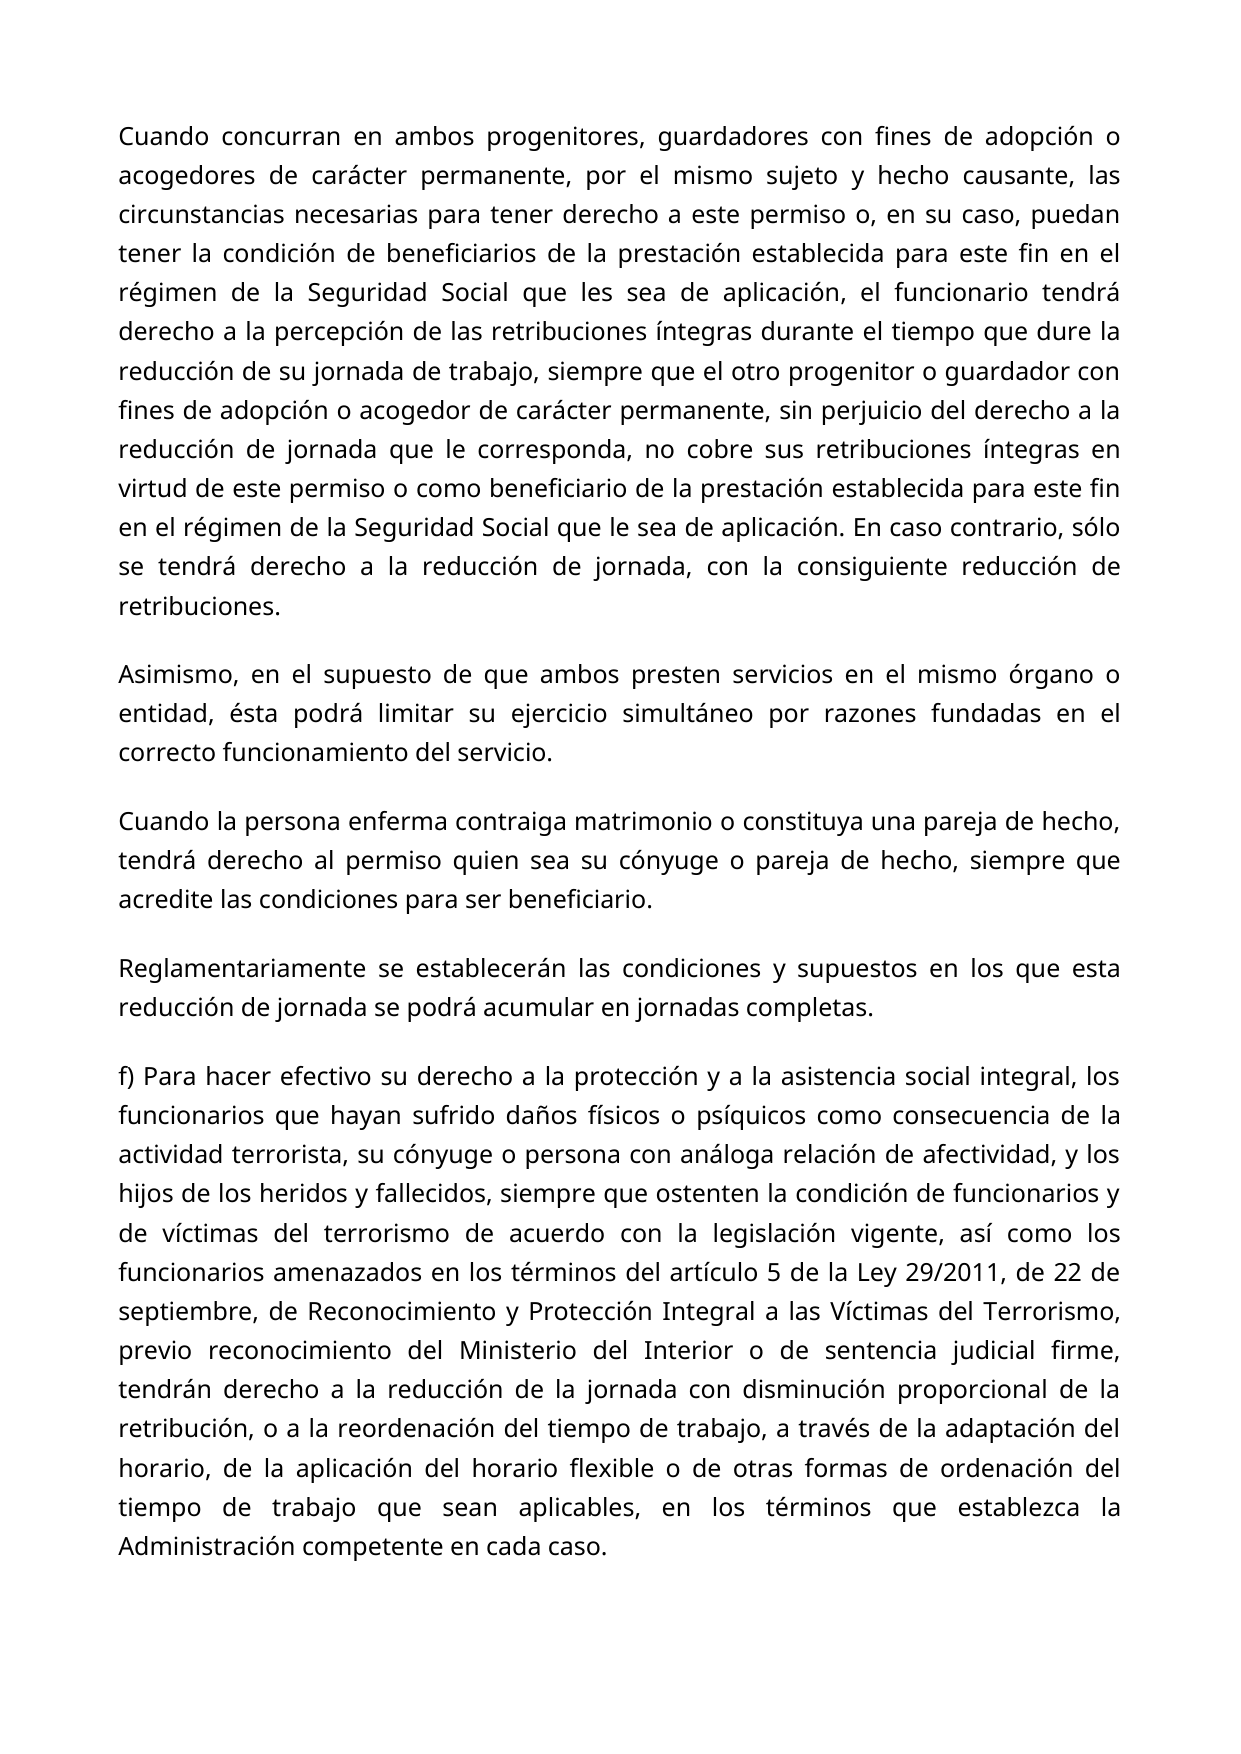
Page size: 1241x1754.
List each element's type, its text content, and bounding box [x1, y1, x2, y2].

text Cuando la persona enferma contraiga matrimonio o constituya una pareja de hecho, tendrá derecho al permiso quien sea su cónyuge o pareja de hecho, siempre que acredite las condiciones para ser beneficiario. [118, 804, 1122, 916]
text Cuando concurran en ambos progenitores, guardadores con fines de adopción o acogedores de carácter permanente, por el mismo sujeto y hecho causante, las circunstancias necesarias para tener derecho a este permiso o, en su caso, puedan tener la condición de beneficiarios de la prestación establecida para este fin en el régimen de la Seguridad Social que les sea de aplicación, el funcionario tendrá derecho a la percepción de las retribuciones íntegras durante el tiempo que dure la reducción de su jornada de trabajo, siempre que el otro progenitor o guardador con fines de adopción o acogedor de carácter permanente, sin perjuicio del derecho a la reducción de jornada que le corresponda, no cobre sus retribuciones íntegras en virtud de este permiso o como beneficiario de la prestación establecida para este fin en el régimen de la Seguridad Social que le sea de aplicación. En caso contrario, sólo se tendrá derecho a la reducción de jornada, con la consiguiente reducción de retribuciones. [118, 118, 1122, 622]
text Asimismo, en el supuesto de que ambos presten servicios en el mismo órgano o entidad, ésta podrá limitar su ejercicio simultáneo por razones fundadas en el correcto funcionamiento del servicio. [118, 657, 1122, 769]
text Reglamentariamente se establecerán las condiciones y supuestos en los que esta reducción de jornada se podrá acumular en jornadas completas. [118, 951, 1122, 1024]
text f) Para hacer efectivo su derecho a la protección y a la asistencia social integral, los funcionarios que hayan sufrido daños físicos o psíquicos como consecuencia de la actividad terrorista, su cónyuge o persona con análoga relación de afectividad, y los hijos de los heridos y fallecidos, siempre que ostenten la condición de funcionarios y de víctimas del terrorismo de acuerdo con la legislación vigente, así como los funcionarios amenazados en los términos del artículo 5 de la Ley 29/2011, de 22 de septiembre, de Reconocimiento y Protección Integral a las Víctimas del Terrorismo, previo reconocimiento del Ministerio del Interior o de sentencia judicial firme, tendrán derecho a la reducción de la jornada con disminución proporcional de la retribución, o a la reordenación del tiempo de trabajo, a través de la adaptación del horario, de la aplicación del horario flexible o de otras formas de ordenación del tiempo de trabajo que sean aplicables, en los términos que establezca la Administración competente en cada caso. [118, 1058, 1122, 1563]
